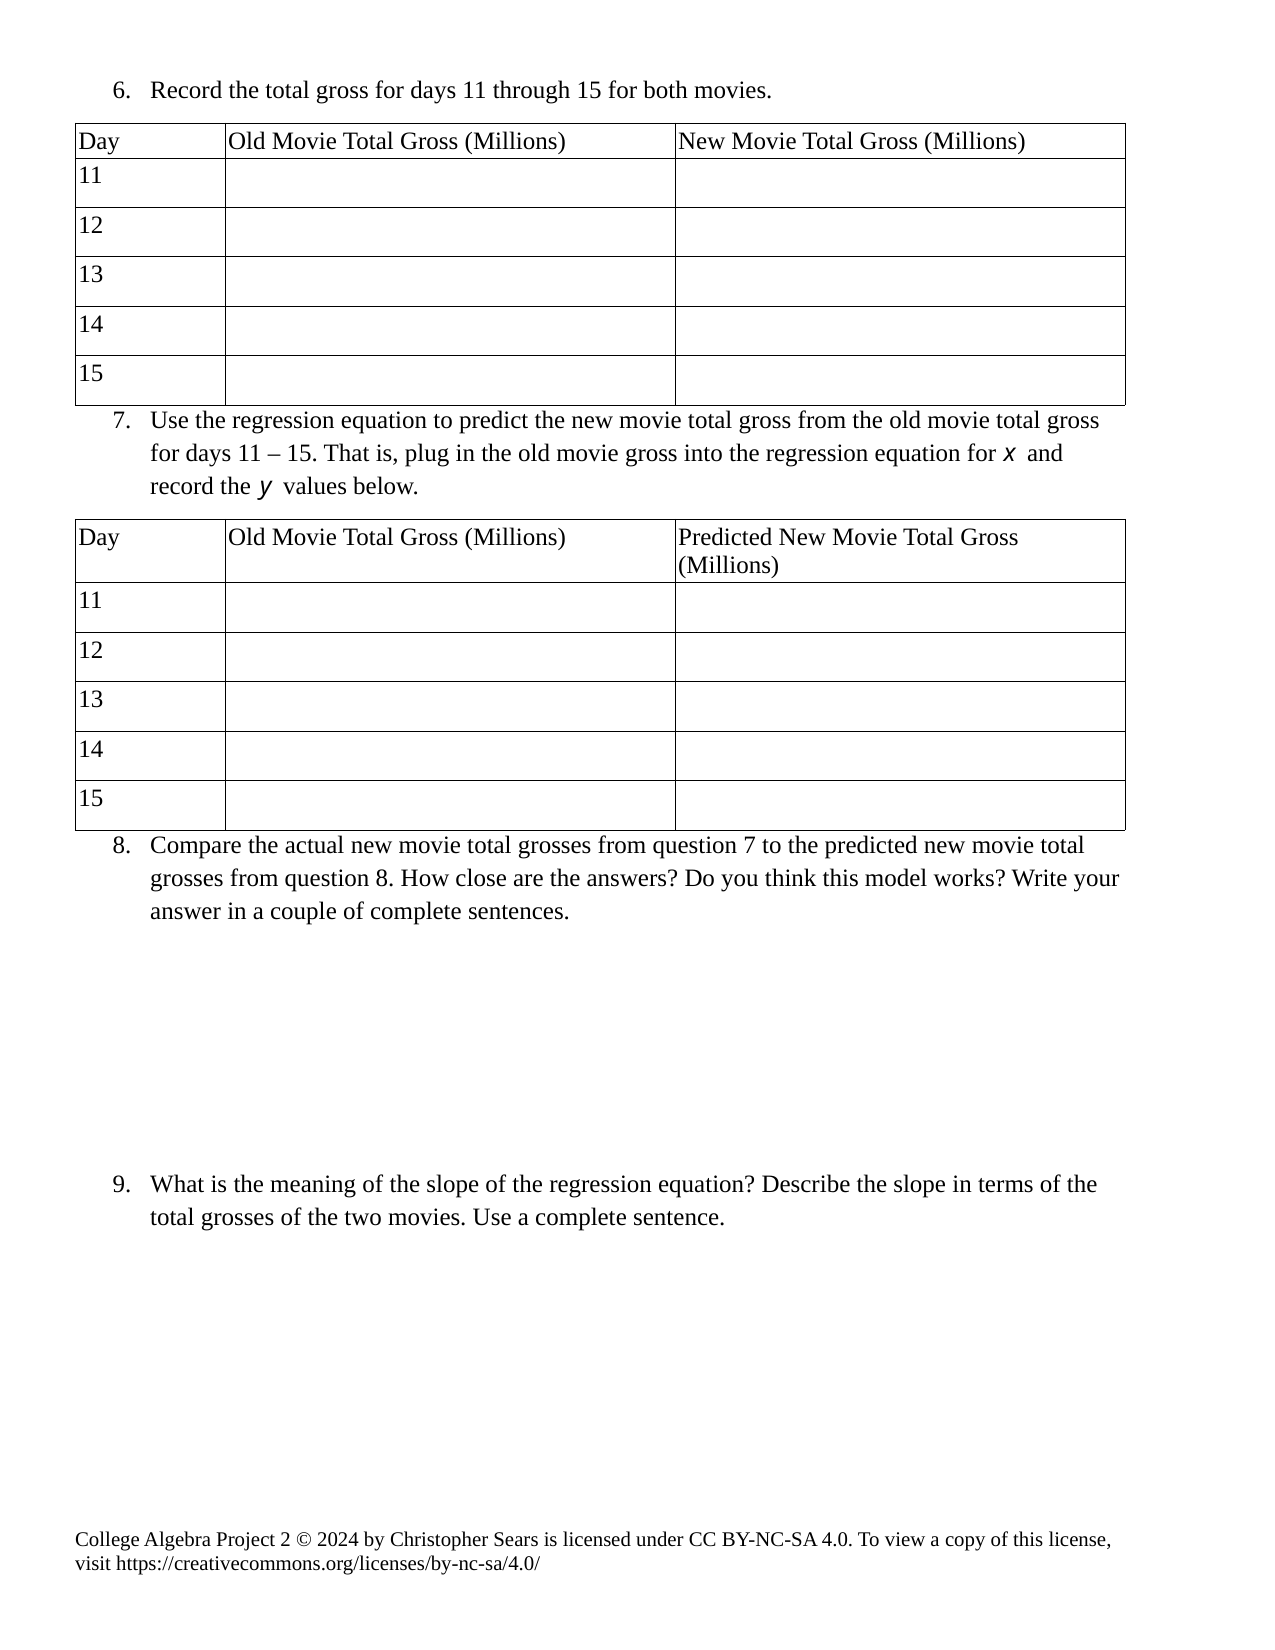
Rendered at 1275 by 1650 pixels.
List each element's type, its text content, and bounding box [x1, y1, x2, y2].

table_cell [226, 682, 675, 731]
table_cell [676, 159, 1125, 207]
table_cell [676, 682, 1125, 731]
table_cell [226, 159, 675, 207]
table_cell 11 [76, 583, 225, 632]
table_header Old Movie Total Gross (Millions) [226, 520, 675, 582]
table_cell 11 [76, 159, 225, 207]
table_cell [676, 208, 1125, 256]
table_cell [676, 356, 1125, 405]
list Use the regression equation to predict the new movie total gross from the old movie total gross for days 11 – 15. That is, plug in the old movie gross into the regression equation for and record the values below. [112, 406, 1125, 500]
table_cell 13 [76, 257, 225, 306]
table_cell [676, 257, 1125, 306]
table_cell [226, 583, 675, 632]
table_cell 14 [76, 732, 225, 780]
table_cell [676, 307, 1125, 355]
list Record the total gross for days 11 through 15 for both movies. [112, 75, 1125, 104]
table_cell 14 [76, 307, 225, 355]
table_cell [676, 781, 1125, 830]
table_cell 12 [76, 208, 225, 256]
table_header Day [76, 124, 225, 157]
table_cell 12 [76, 633, 225, 681]
list What is the meaning of the slope of the regression equation? Describe the slope in terms of the total grosses of the two movies. Use a complete sentence. [112, 1169, 1125, 1231]
table_cell [676, 583, 1125, 632]
table_cell [226, 307, 675, 355]
table_cell 15 [76, 781, 225, 830]
table_header Predicted New Movie Total Gross (Millions) [676, 520, 1125, 582]
table_header Day [76, 520, 225, 582]
table_cell [226, 781, 675, 830]
table_cell [226, 356, 675, 405]
list Compare the actual new movie total grosses from question 7 to the predicted new movie total grosses from question 8. How close are the answers? Do you think this model works? Write your answer in a couple of complete sentences. [112, 831, 1125, 924]
table_cell [226, 633, 675, 681]
table_cell [226, 208, 675, 256]
table_cell 13 [76, 682, 225, 731]
table_cell [676, 732, 1125, 780]
table_header Old Movie Total Gross (Millions) [226, 124, 675, 157]
table_header New Movie Total Gross (Millions) [676, 124, 1125, 157]
table_cell [226, 732, 675, 780]
table_cell [226, 257, 675, 306]
table_cell [676, 633, 1125, 681]
table_cell 15 [76, 356, 225, 405]
